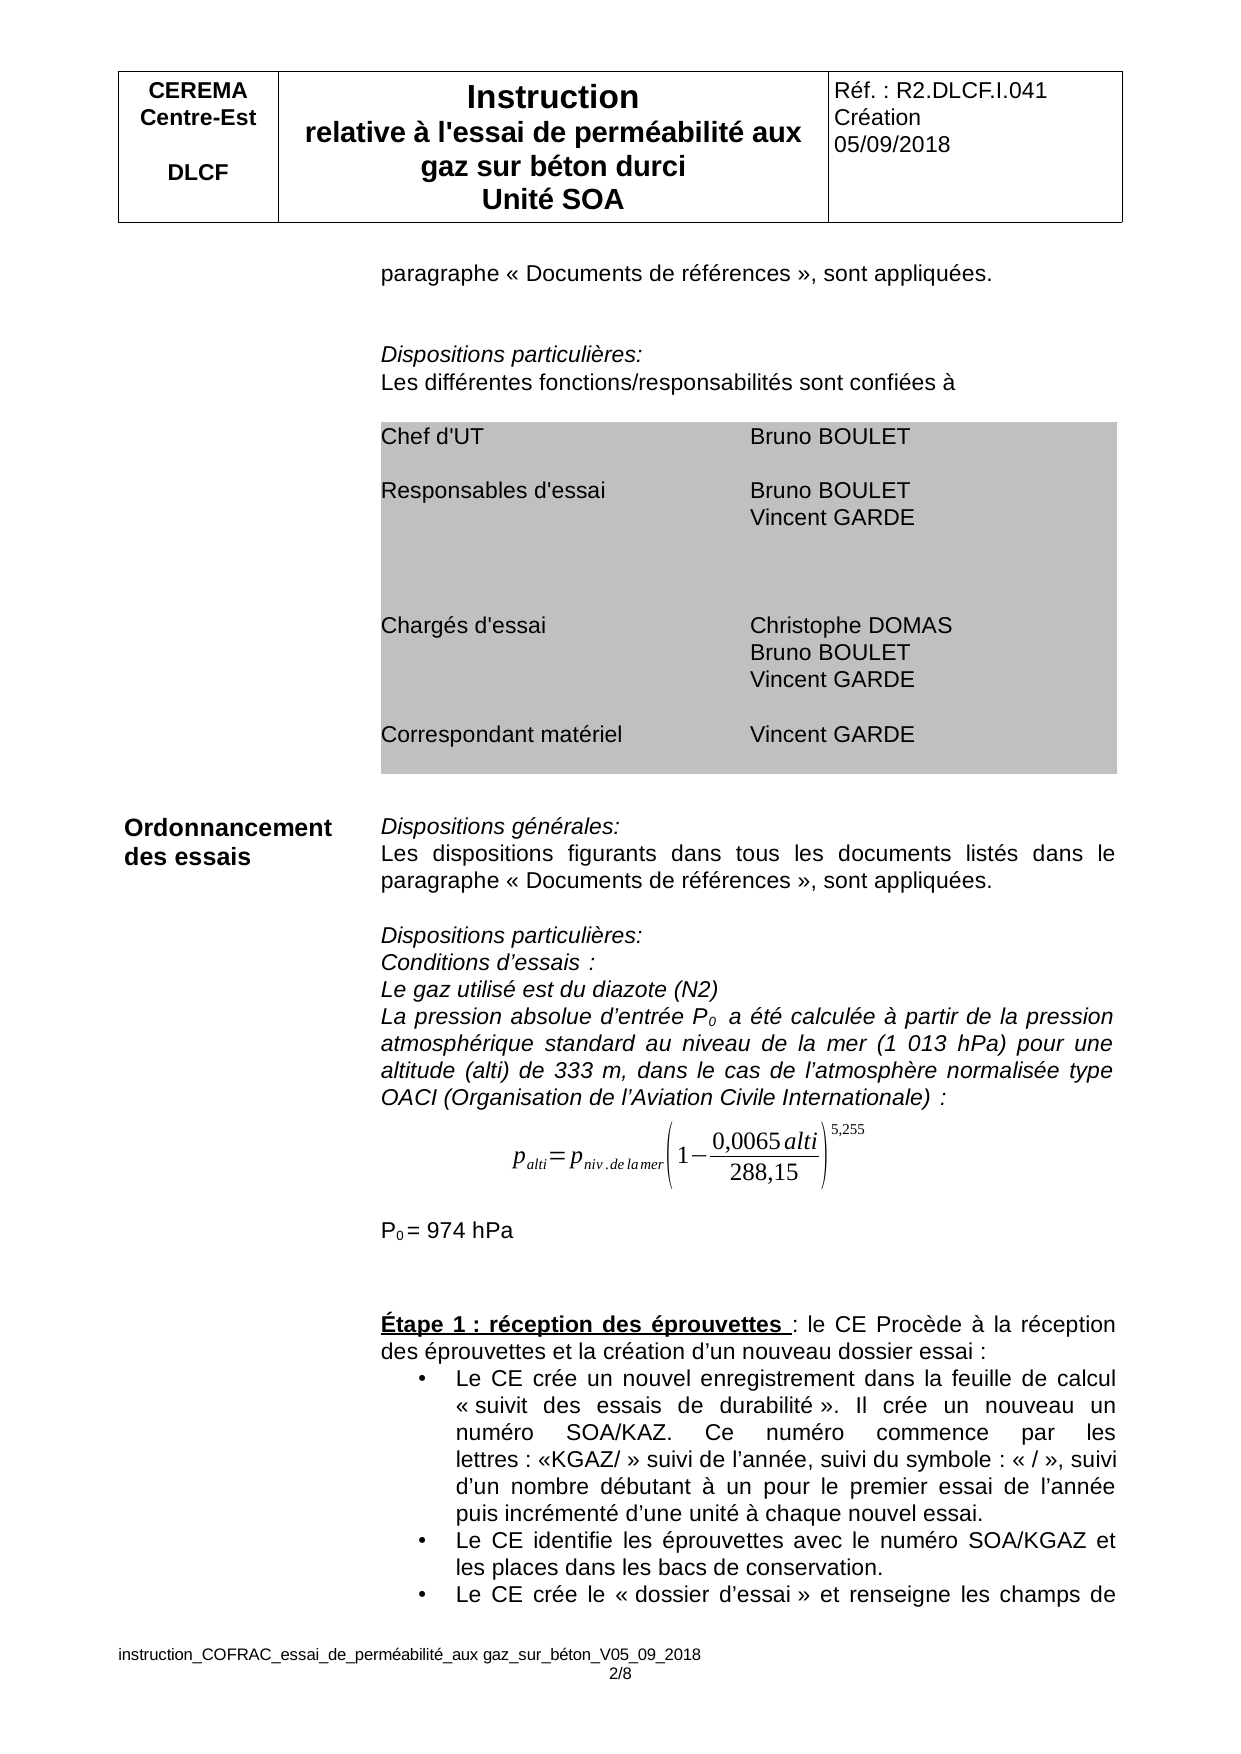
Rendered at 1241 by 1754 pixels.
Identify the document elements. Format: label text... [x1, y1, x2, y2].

table_cell [118, 254, 375, 807]
table_cell paragraphe « Documents de références », sont appliquées. Dispositions particulières: Les différentes fonctions/responsabilités sont confiées à Chef d'UT Bruno BOULET Responsables d'essai Bruno BOULET Vincent GARDE Chargés d'essai Christophe DOMAS Bruno BOULET Vincent GARDE Correspondant matériel Vincent GARDE [375, 254, 1123, 807]
table_cell Ordonnancement des essais [118, 807, 375, 1613]
table_cell Dispositions générales: Les dispositions figurants dans tous les documents listés dans le paragraphe « Documents de références », sont appliquées. Dispositions particulières: Conditions d’essais : Le gaz utilisé est du diazote (N2) La pression absolue d’entrée P0 a été calculée à partir de la pression atmosphérique standard au niveau de la mer (1 013 hPa) pour une altitude (alti) de 333 m, dans le cas de l’atmosphère normalisée type OACI (Organisation de l’Aviation Civile Internationale) : P0 = 974 hPa Étape 1 : réception des éprouvettes : le CE Procède à la réception des éprouvettes et la création d’un nouveau dossier essai : Le CE crée un nouvel enregistrement dans la feuille de calcul « suivit des essais de durabilité ». Il crée un nouveau un numéro SOA/KAZ. Ce numéro commence par les lettres : «KGAZ/ » suivi de l’année, suivi du symbole : « / », suivi d’un nombre débutant à un pour le premier essai de l’année puis incrémenté d’une unité à chaque nouvel essai. Le CE identifie les éprouvettes avec le numéro SOA/KGAZ et les places dans les bacs de conservation. Le CE crée le « dossier d’essai » et renseigne les champs de l’onglet « Feuille d’essai » (identification du prélèvement, date de sciage, échéance d’essai, ...) Le CE imprime le « dossier d’essai » au format A3. Étape 2 : enrobage et sciage des corps d’épreuve : 24 heures avant le sciage, le CE sort les éprouvettes des bacs de conservation, les sèche à l’air comprimé, et les enduit de résine époxy. Le CE scie les corps d’épreuves à une épaisseur de 50 ±1 mm. Le CE identifie les corps d’épreuve conformément au « dossier d’essai ». Le CE mesure le diamètre de chaque corps d’épreuve, en trois positions à 120 degrés. La moyenne des lectures est prise comme diamètre. Le CE mesure l’épaisseur de chaque corps d’épreuve en quatre positions d’égale distance autour de la circonférence. La moyenne des quatre mesures est prise comme épaisseur. Le CE complète le « dossier d’essai ». Étape 3 : saturation des corps d’épreuve : Les corps d’épreuve sont saturés par une des deux méthodes suivantes : Saturation sous vide : 48 h avant le démarrage de l’essai selon NF P 18-459 : Le CE place les corps d’épreuve dans la chambre à vide. La pression est maintenue inférieure à 25 mbar pendant 4h00 ± 0h30. Le CE introduit de l’eau potable dans la chambre à vide jusqu’à ce que les corps d’épreuve soient recouverts de 20 mm de liquide. La pression est maintenue inférieur 25 mbar pendant 44h00 ± 1h00. Imbibition : à partir de 7 jours avant le démarrage de l’essai : Le CE plonge les corps d’épreuves dans la piscine de conservation. Les corps d’épreuves sont posés sur la tranche. Le CE complète le dossier d’essai Étape 4 : pesée des corps d’épreuves et démarrage de l’essai : Le jour du lancement de l’essai : Le CE essuie la surface des corps d’épreuve à l’aide d’une éponge. Le CE pèse les corps d’épreuve. Le CE place les corps d’épreuve dans l’étuve à 80 °C Le CE complète le dossier d’essai Étape 5 : Retour à l’équilibre thermique : 24 heures avant la mesure de la perméabilité à 7 jours : Le CE sort les corps d’épreuves de l’étuve, les place dans un récipient étanche et dans la salle d’essai E24, régulée à 20°C. Le CE complète le dossier d’essai Étape 6 : Mesure de la masse et de la perméabilité à 7 jours : le 7ème jour suivant le lancement de l’essai : Le CE imprime les feuilles correspondant aux onglets « Mesures_7j » du dossier d’essai, elles constitueront les feuilles de paillasse. Le CE pèse les échantillons. Les masses sont notées sur les feuilles de paillasse. Le CE mesure la perméabilité au gaz pour les corps d’épreuves : Le corps d’épreuve est placé dans le perméabilimètre. La chambre à air assurant l’étanchéité du dispositif est gonflée à une pression comprise entre 8 et 10 bar. Une pression de 1,00±0,05 bar est appliquée à l’entrée de la cellule. Cette pression est enregistrée sur la feuille de paillasse. Une phase 30 minutes permet la stabilisation de la pression. Le volume suivi est choisi de façon à ce que le temps de passage soit supérieur à 20 s. 2 à 3 mesures du temps de parcours sont effectuées et la moyenne est calculée. Les mesures et la moyenne sont enregistrées sur la feuille de paillasse. les mesures sont répétées toutes les 15 minutes jusqu’à ce que l’écart entre les temps de parcours moyens soit inférieur à 3 %. En l’absence de stabilisation, les mesures sont arrêtées à la 5ème série de mesures. Le corps d‘épreuve est replacé dans le sac étanche. Le CE place les corps d’épreuve dans l’étuve à 80 °C Le CE complète le dossier essai. Étape 7 : Retour à l’équilibre thermique : 24 heures avant la mesure de la perméabilité à 28 jours : Le CE sort les corps d’épreuves de l’étuve, les place dans un récipient étanche et dans la salle d’essai E24, régulée à 20°C. Le CE complète le dossier d’essai Étape 8 : Mesure de la masse et de la perméabilité à 28 jours : le 28ème jour suivant le lancement de l’essai : Le CE imprime les feuilles correspondant aux onglets « Mesures_28j » du dossier d’essai, elles constitueront les feuilles de paillasse. Le CE pèse les échantillons. Les masses sont notées sur les feuilles de paillasse. Le CE mesure la perméabilité au gaz pour les corps d’épreuves : Le corps d’épreuve est placé dans le perméabilimètre. La chambre à air assurant l’étanchéité du dispositif est gonflée à une pression comprise entre 8 et 10 bar. Une pression de 1,00±0,05 bar est appliquée à l’entrée de la cellule. Cette pression est enregistrée sur la feuille de paillasse. Une phase 30 minutes permet la stabilisation de la pression. Le volume suivi est choisi de façon à ce que le temps de passage soit supérieur à 20 s. 2 à 3 mesures du temps de parcours sont effectuées et la moyenne est calculée. Les mesures et la moyenne sont enregistrées sur la feuille de paillasse. les mesures sont répétées toutes les 15 minutes jusqu’à ce que l’écart entre les temps de parcours moyens soit inférieur à 3 %. En l’absence de stabilisation, les mesures sont arrêtées à la 5ème série de mesures. Le corps d‘épreuve est replacé dans le sac étanche. Le CE place les corps d’épreuve dans l’étuve à 105 °C Le CE complète le dossier essai. Étape 9 : Mesure de la masse constante : Le CE sort les corps d’épreuve de l’étuve et les pèse. Les masses sont reportées sur la feuille d’essai. Si pour au moins un des corps d’épreuve, la variation de masse à 24 heures d’intervalle est : Supérieure à 0,05 % : Le CE replace les corps d’épreuve dans l’étuve à 105 °C L’étape 9 est répétée. Sinon : Le CE place les corps d’épreuve dans la salle d’essais à l’intérieur d’un récipient étanche. Le CE règle la température de salle d’essai E24 à 20°C. Le CE complète le dossier essai. Étape 10 : Mesure de la masse et de la perméabilité à l’état sec : Le CE imprime les feuilles correspondant aux onglets « Mesures_sec » du dossier d’essai, elles constitueront les feuilles de paillasse. Le CE pèse les échantillons. Les masses sont notées sur les feuilles de paillasse. Le CE mesure la perméabilité au gaz pour les corps d’épreuves : Le corps d’épreuve est placé dans le perméabilimètre. La chambre à air assurant l’étanchéité du dispositif est gonflée à une pression comprise entre 8 et 10 bar. Une pression de 1,00±0,05 bar est appliquée à l’entrée de la cellule. Cette pression est enregistrée sur la feuille de paillasse. Une phase 30 minutes permet la stabilisation de la pression. Le volume suivi est choisi de façon à ce que le temps de passage soit supérieur à 20 s. 2 à 3 mesures du temps de parcours sont effectuées et la moyenne est calculée. Les mesures et la moyenne sont enregistrées sur la feuille de paillasse. les mesures sont répétées toutes les 15 minutes jusqu’à ce que l’écart entre les temps de parcours moyens soit inférieur à 3 %. En l’absence de stabilisation, les mesures sont arrêtées à la 5ème série de mesures. Le CE complète le dossier essai. À ce stade, le PV d’essais a été généré automatiquement. étape 11 : Le procès-verbal est transmis au RE : Afin de valider le PV, le CE transmet les documents suivants au RE Le projet de procès-verbal. Une impression de l’onglet intitulé « feuille de vérification » Les feuilles de paillasse pour les échéances à 7 jours, 28jours, et à sec. Le RE vérifie le contenu et la concordance des informations entre les différents documents, et signe le procès-verbal. Le PV est envoyé au client. Un exemplaire est archivé dans le classeur « PV KGAZ » situé dans le bureau E256. Un autre exemplaire est conservé à l'intérieur du dossier essai dans le même bureau. [375, 807, 1123, 1613]
